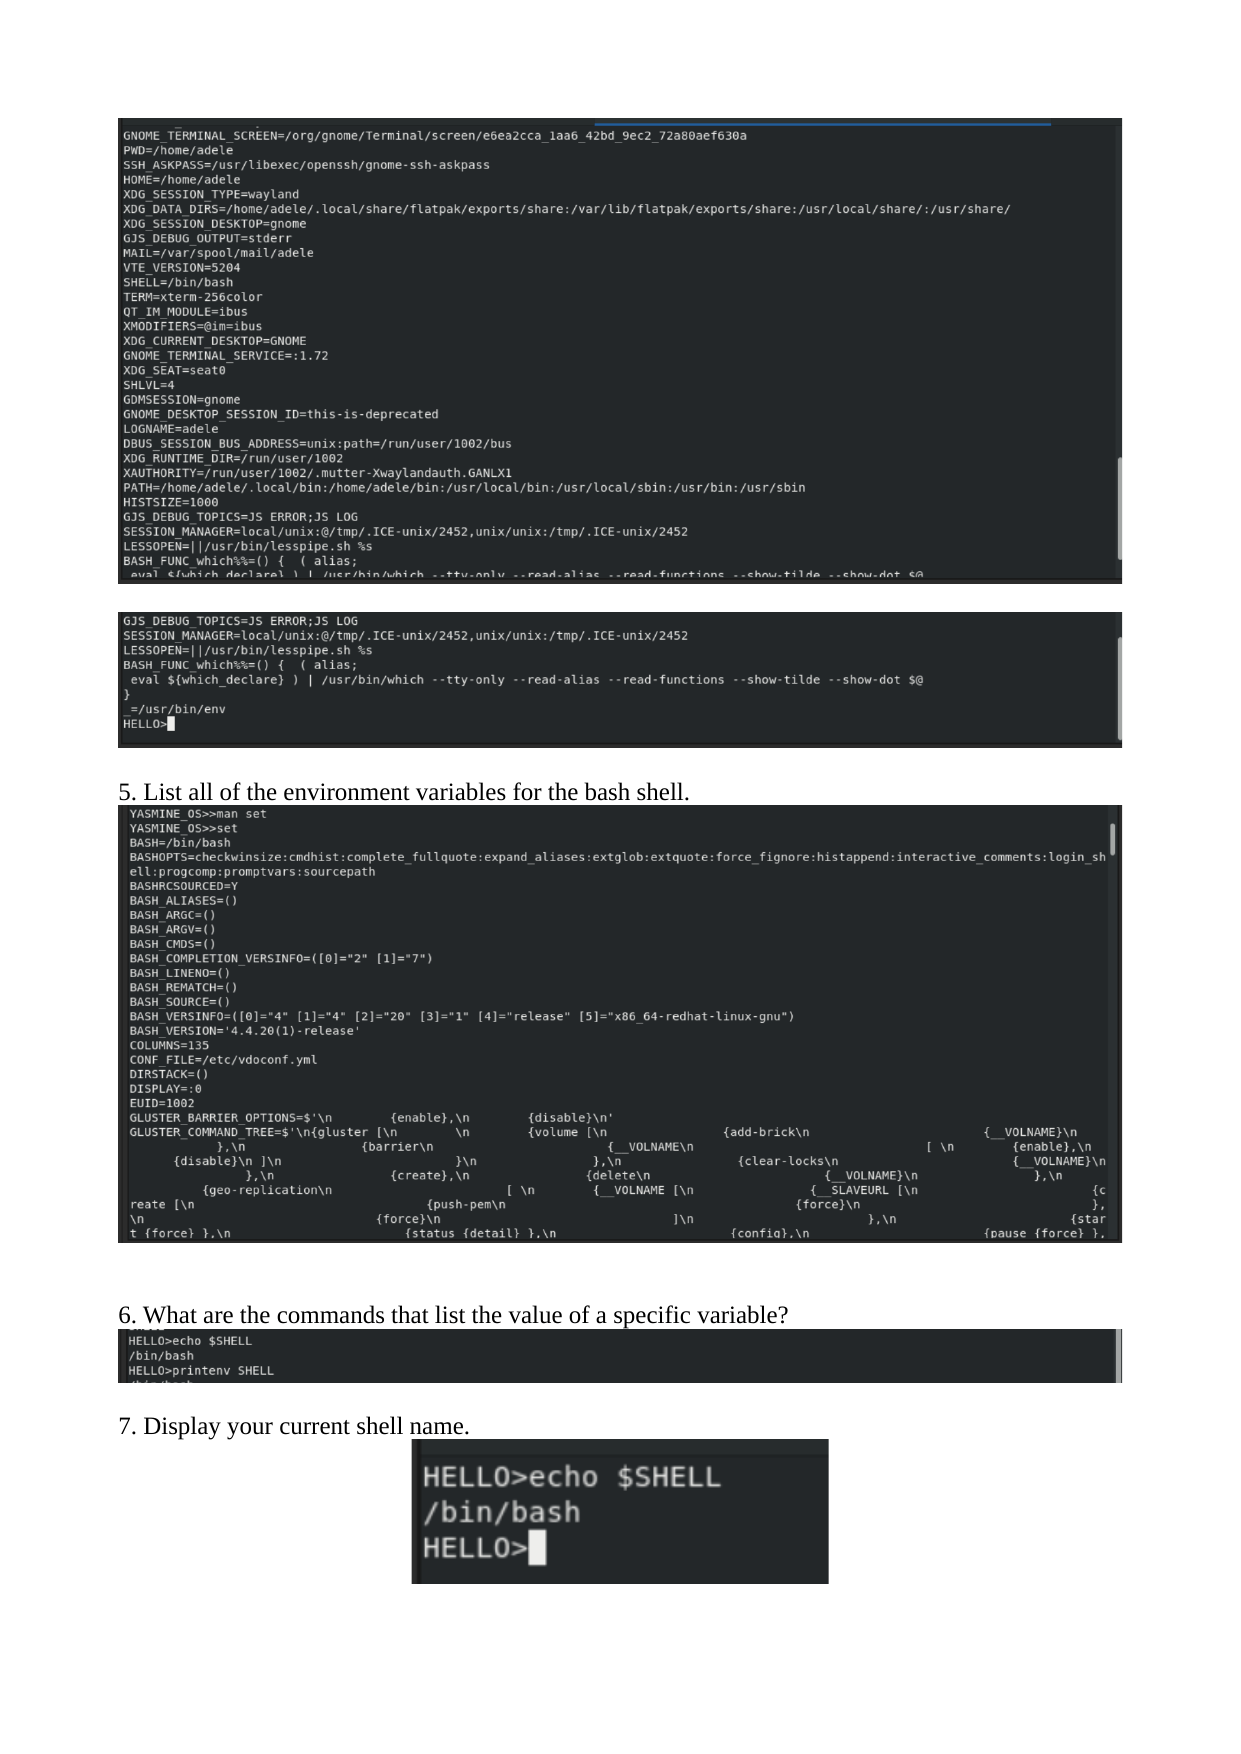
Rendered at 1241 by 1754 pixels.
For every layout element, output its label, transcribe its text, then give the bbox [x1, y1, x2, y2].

picture [118, 612, 1123, 748]
text 5. List all of the environment variables for the bash shell. [118, 777, 1122, 805]
text 6. What are the commands that list the value of a specific variable? [118, 1300, 1122, 1329]
picture [118, 805, 1123, 1243]
text 7. Display your current shell name. [118, 1411, 1122, 1440]
picture [118, 118, 1123, 584]
picture [118, 1329, 1123, 1383]
picture [411, 1439, 829, 1584]
